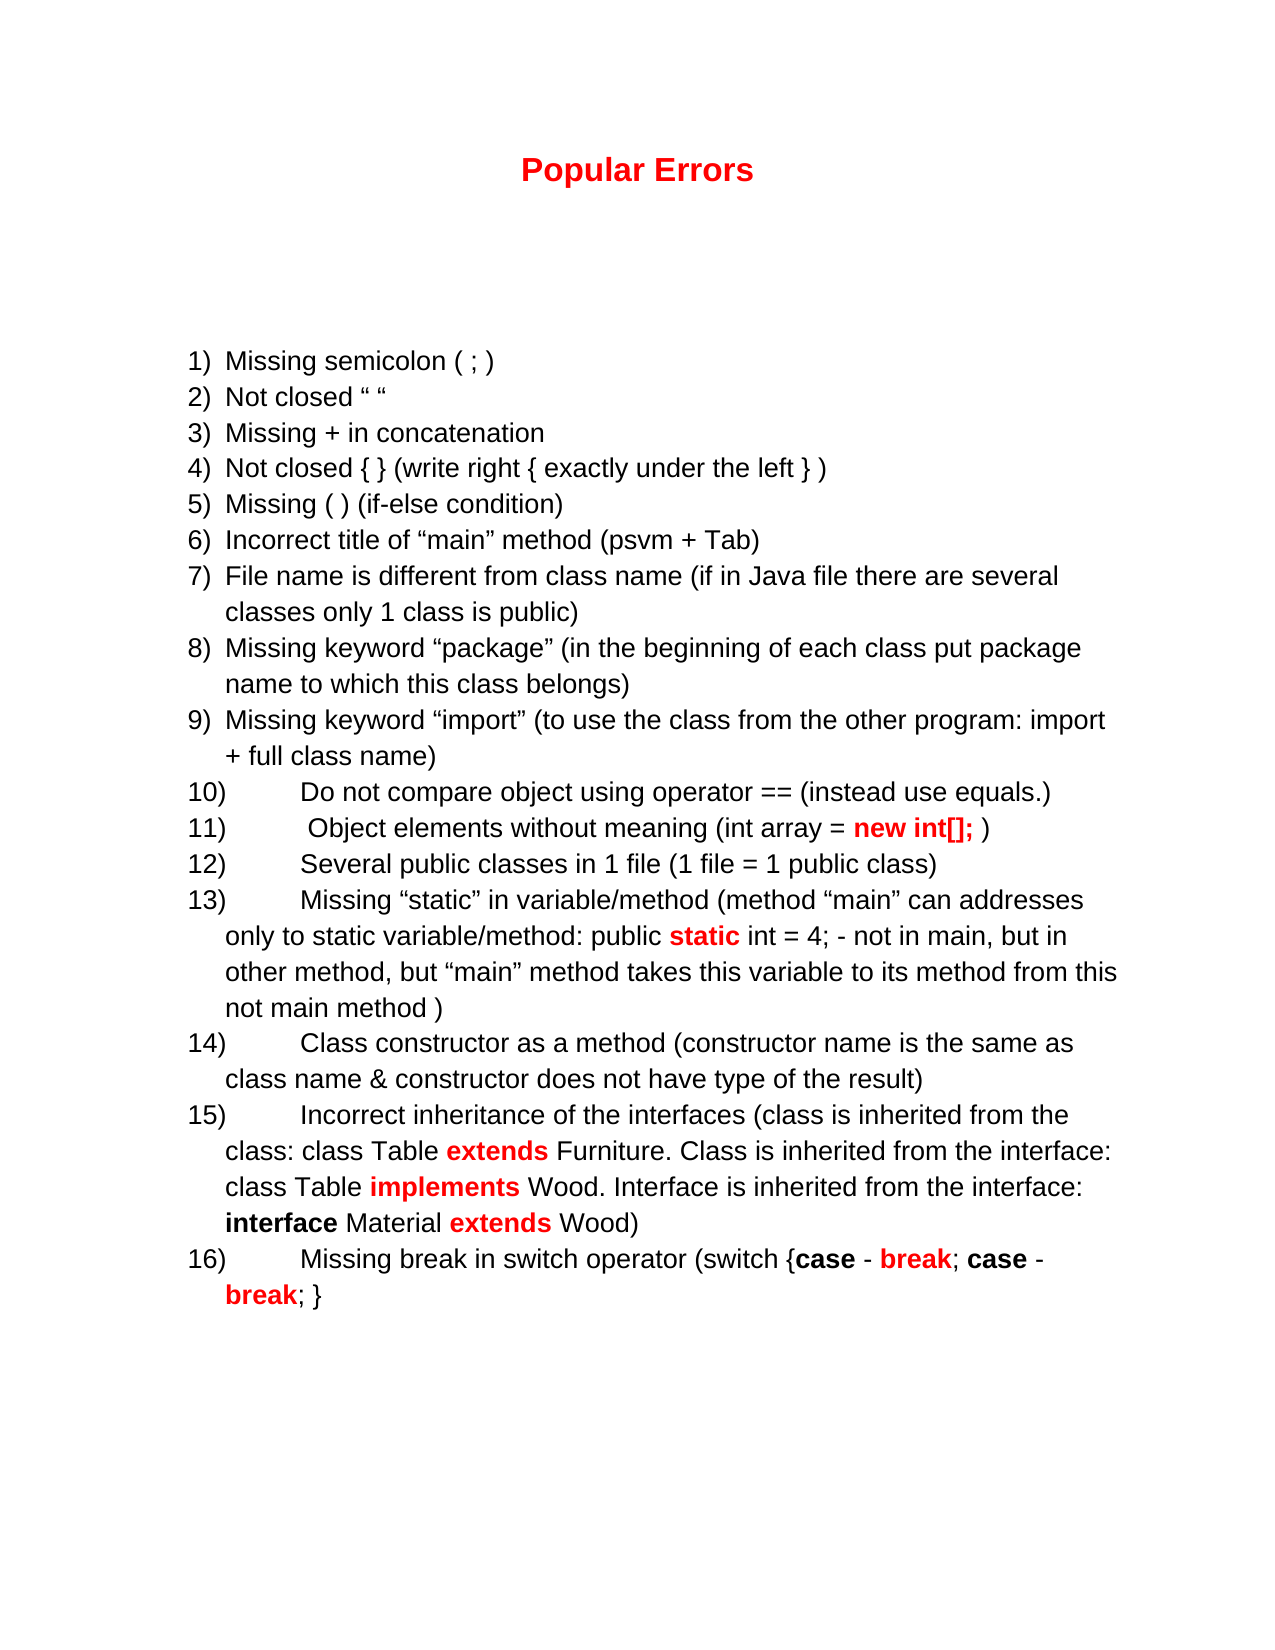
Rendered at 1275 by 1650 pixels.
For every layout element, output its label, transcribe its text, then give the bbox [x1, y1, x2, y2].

list Missing “static” in variable/method (method “main” can addresses only to static variable/method: public static int = 4; - not in main, but in other method, but “main” method takes this variable to its method from this not main method ) [187, 884, 1125, 1023]
list Incorrect title of “main” method (psvm + Tab) [187, 524, 1125, 556]
list Object elements without meaning (int array = new int[]; ) [187, 812, 1125, 843]
list File name is different from class name (if in Java file there are several classes only 1 class is public) [187, 560, 1125, 627]
list Missing semicolon ( ; ) [187, 345, 1125, 376]
list Missing keyword “package” (in the beginning of each class put package name to which this class belongs) [187, 632, 1125, 699]
list Missing ( ) (if-else condition) [187, 488, 1125, 520]
list Not closed { } (write right { exactly under the left } ) [187, 452, 1125, 484]
list Missing break in switch operator (switch {case - break; case - break; } [187, 1243, 1125, 1310]
list Not closed “ “ [187, 381, 1125, 412]
list Class constructor as a method (constructor name is the same as class name & constructor does not have type of the result) [187, 1027, 1125, 1095]
list Do not compare object using operator == (instead use equals.) [187, 776, 1125, 807]
list Missing + in concatenation [187, 417, 1125, 448]
list Missing keyword “import” (to use the class from the other program: import + full class name) [187, 704, 1125, 771]
list Several public classes in 1 file (1 file = 1 public class) [187, 848, 1125, 879]
subtitle Popular Errors [150, 150, 1125, 188]
list Incorrect inheritance of the interfaces (class is inherited from the class: class Table extends Furniture. Class is inherited from the interface: class Table implements Wood. Interface is inherited from the interface: interface Material extends Wood) [187, 1099, 1125, 1238]
